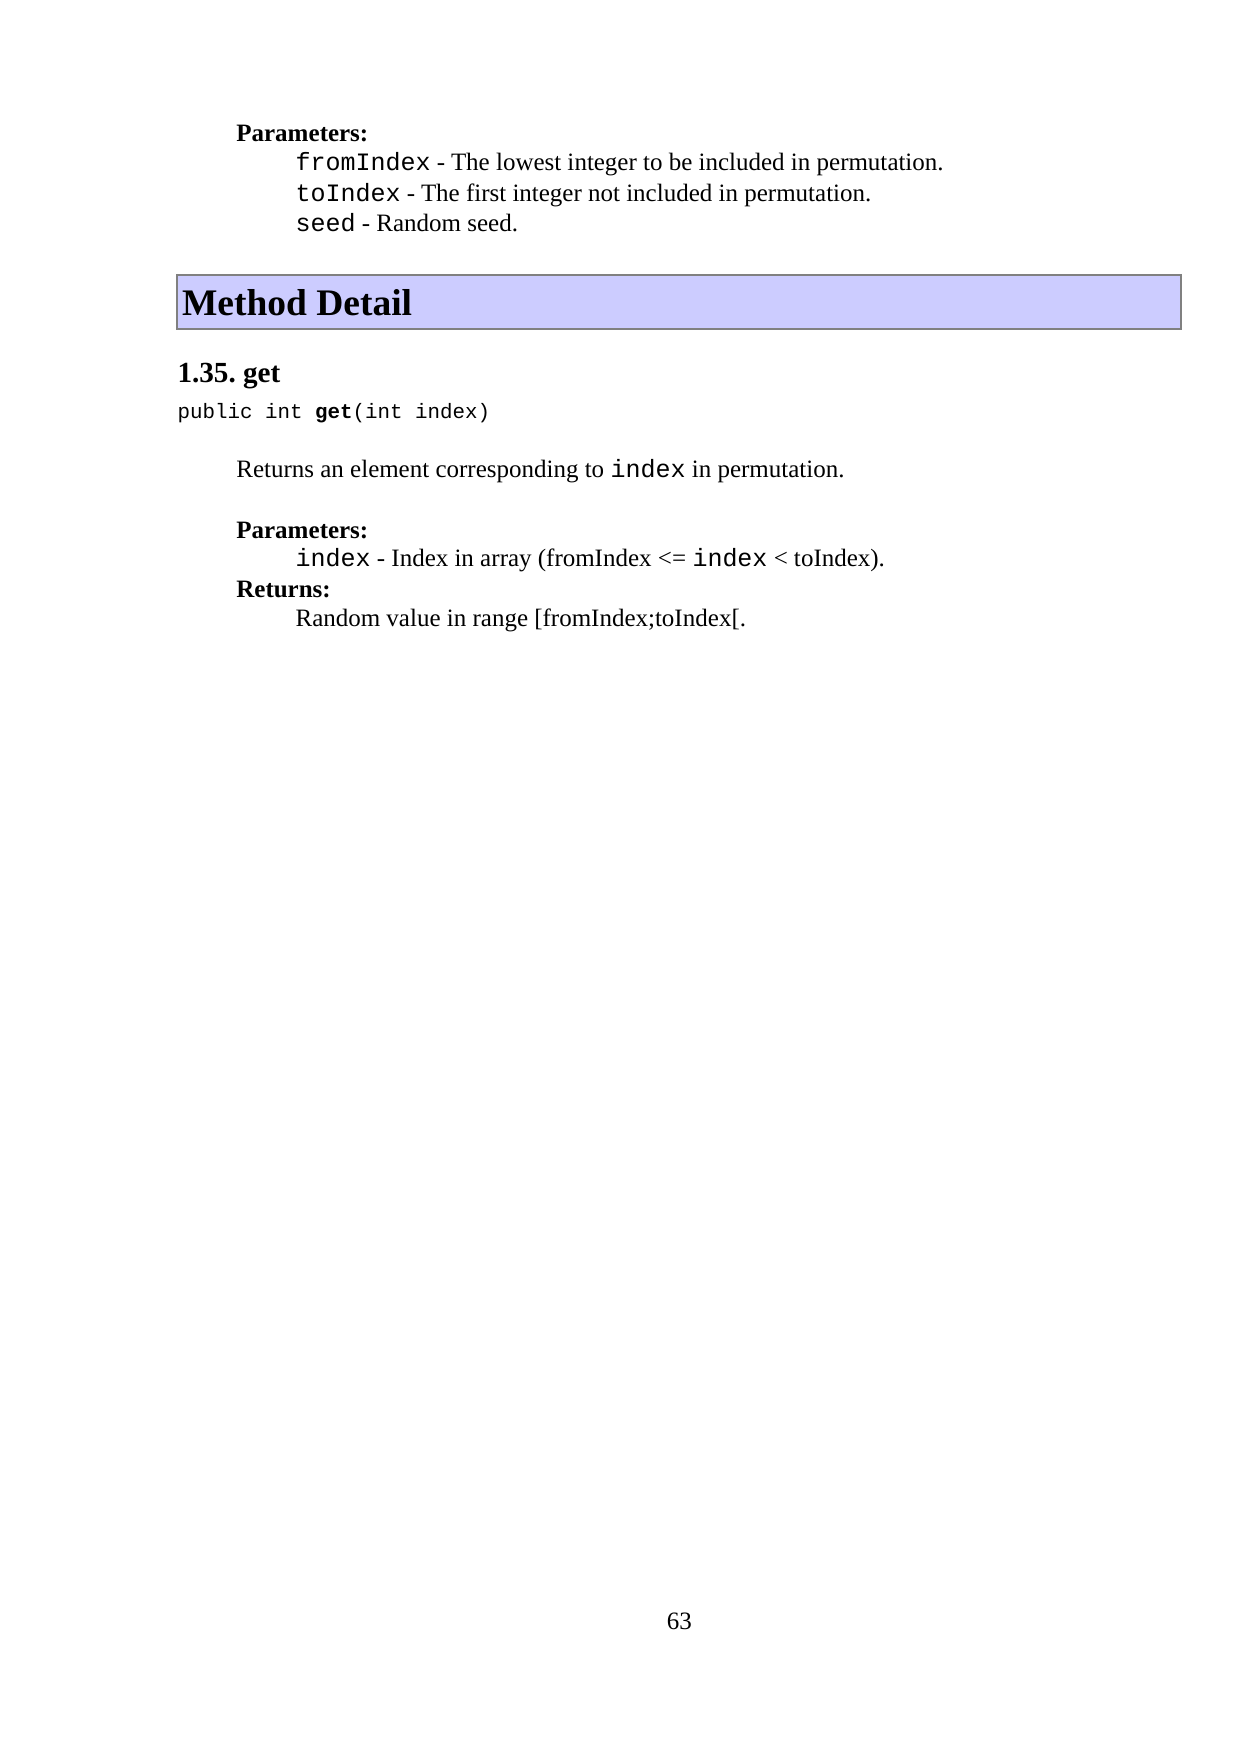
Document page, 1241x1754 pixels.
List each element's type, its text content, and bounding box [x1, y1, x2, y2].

list seed - Random seed. [295, 208, 1181, 239]
subtitle Parameters: [236, 118, 1181, 147]
subtitle get [177, 355, 1181, 389]
table_header Method Detail [178, 276, 1180, 328]
text public int get(int index) [177, 401, 1181, 425]
list fromIndex - The lowest integer to be included in permutation. [295, 147, 1181, 178]
list toIndex - The first integer not included in permutation. [295, 178, 1181, 208]
list index - Index in array (fromIndex <= index < toIndex). [295, 543, 1181, 574]
subtitle Returns: [236, 574, 1181, 603]
list Random value in range [fromIndex;toIndex[. [295, 603, 1181, 632]
subtitle Parameters: [236, 515, 1181, 543]
list Returns an element corresponding to index in permutation. [236, 454, 1181, 485]
